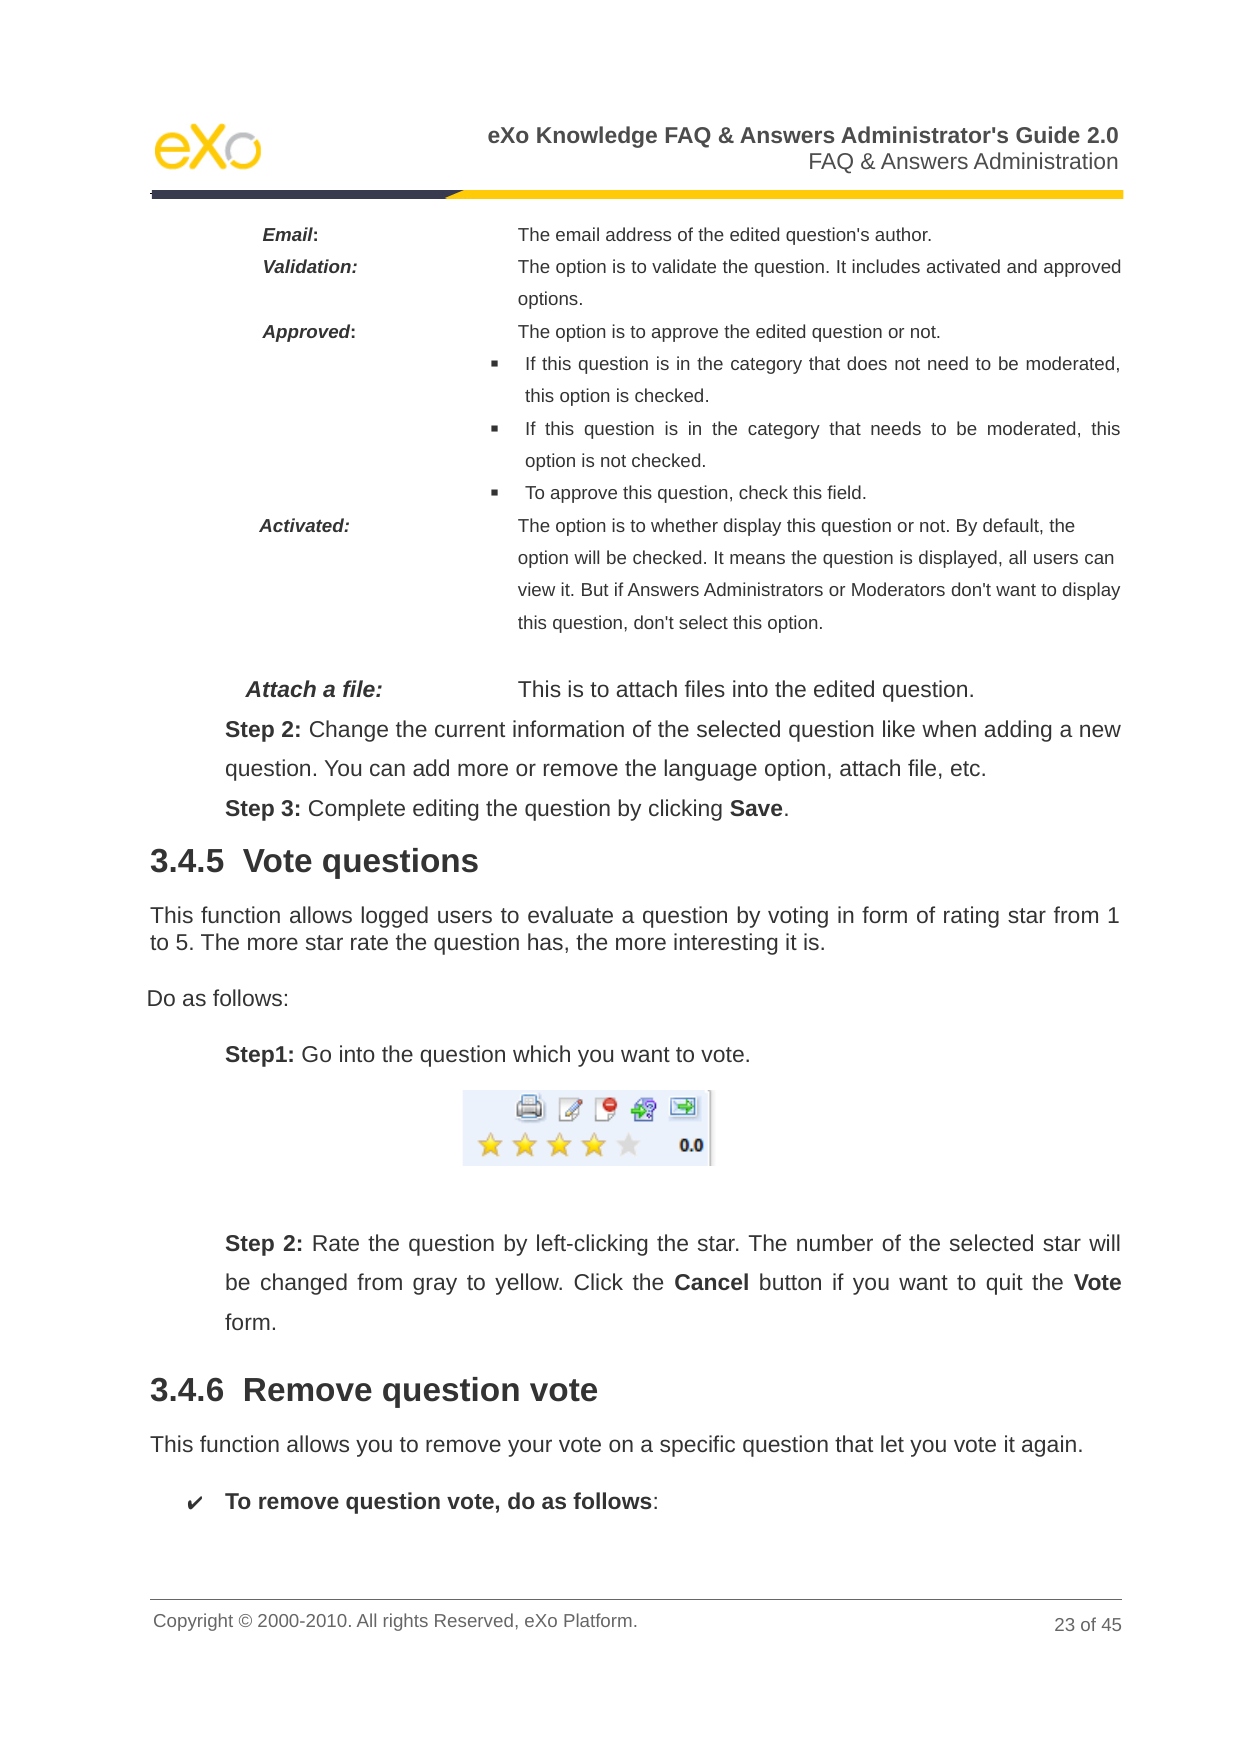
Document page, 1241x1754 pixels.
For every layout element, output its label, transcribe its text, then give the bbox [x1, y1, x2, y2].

list Email: The email address of the edited question's author. [225, 223, 1122, 245]
text This function allows you to remove your vote on a specific question that let you vote it again. [150, 1431, 1122, 1458]
list If this question is in the category that does not need to be moderated, this option is checked. [487, 353, 1122, 407]
list Attach a file: This is to attach files into the edited question. [151, 676, 1122, 702]
list Step 3: Complete editing the question by clicking Save. [187, 794, 1122, 821]
text Do as follows: [76, 985, 1122, 1011]
picture [462, 1090, 716, 1166]
list If this question is in the category that needs to be moderated, this option is not checked. [487, 417, 1122, 471]
list Approved: The option is to approve the edited question or not. [225, 320, 1122, 342]
list Step 2: Rate the question by left-clicking the star. The number of the selected star will be changed from gray to yellow. Click the Cancel button if you want to quit the Vote form. [187, 1229, 1122, 1335]
picture [151, 190, 1124, 199]
list Step1: Go into the question which you want to vote. [187, 1041, 1122, 1068]
list Step 2: Change the current information of the selected question like when adding a new question. You can add more or remove the language option, attach file, etc. [187, 716, 1122, 781]
text This function allows logged users to evaluate a question by voting in form of rating star from 1 to 5. The more star rate the question has, the more interesting it is. [150, 902, 1122, 955]
picture [155, 123, 262, 170]
list To remove question vote, do as follows: [187, 1488, 1122, 1514]
subtitle Remove question vote [150, 1371, 1122, 1409]
list Activated: The option is to whether display this question or not. By default, the option will be checked. It means the question is displayed, all users can view it. But if Answers Administrators or Moderators don't want to display this question, don't select this option. [223, 514, 1122, 633]
list To approve this question, check this field. [487, 482, 1122, 504]
list Validation: The option is to validate the question. It includes activated and approved options. [225, 256, 1122, 310]
subtitle Vote questions [150, 841, 1122, 880]
